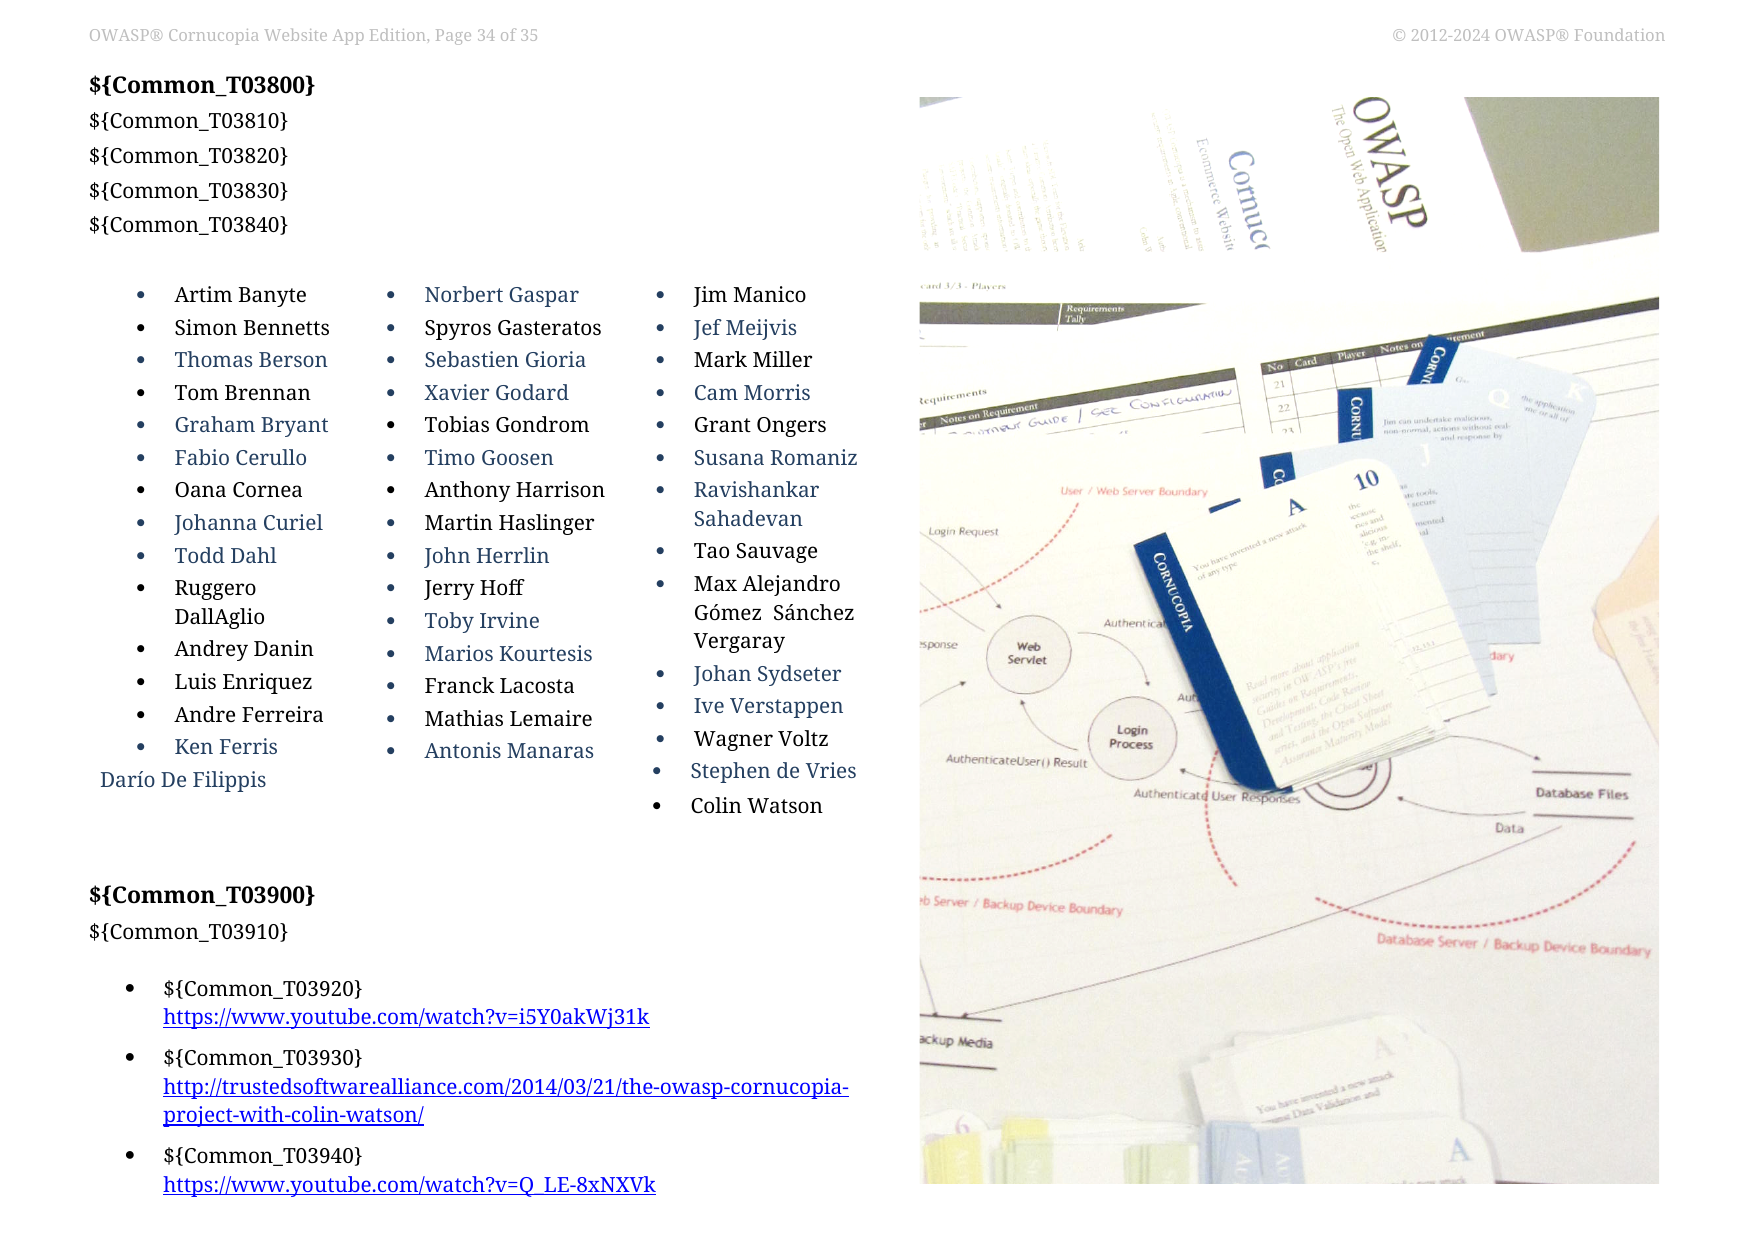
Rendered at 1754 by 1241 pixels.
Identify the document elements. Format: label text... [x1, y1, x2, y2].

table_header [908, 69, 1677, 1211]
table_header Artim Banyte Simon Bennetts Thomas Berson Tom Brennan Graham Bryant Fabio Cerullo Oana Cornea Johanna Curiel Todd Dahl Ruggero DallAglio Andrey Danin Luis Enriquez Andre Ferreira Ken Ferris Darío De Filippis [89, 280, 358, 826]
table_header Jim Manico Jef Meijvis Mark Miller Cam Morris Grant Ongers Susana Romaniz Ravishankar Sahadevan Tao Sauvage Max Alejandro Gómez Sánchez Vergaray Johan Sydseter Ive Verstappen Wagner Voltz Stephen de Vries Colin Watson [628, 280, 897, 826]
picture [919, 97, 1660, 1184]
table_header ${Common_T03800} ${Common_T03810} ${Common_T03820} ${Common_T03830} ${Common_T03840} ${Common_T03900} ${Common_T03910} ${Common_T03920} https://www.youtube.com/watch?v=i5Y0akWj31k ${Common_T03930} http://trustedsoftwarealliance.com/2014/03/21/the-owasp-cornucopia-project-with-colin-watson/ ${Common_T03940} https://www.youtube.com/watch?v=Q_LE-8xNXVk [78, 69, 908, 1211]
table_header Norbert Gaspar Spyros Gasteratos Sebastien Gioria Xavier Godard Tobias Gondrom Timo Goosen Anthony Harrison Martin Haslinger John Herrlin Jerry Hoff Toby Irvine Marios Kourtesis Franck Lacosta Mathias Lemaire Antonis Manaras [358, 280, 628, 826]
